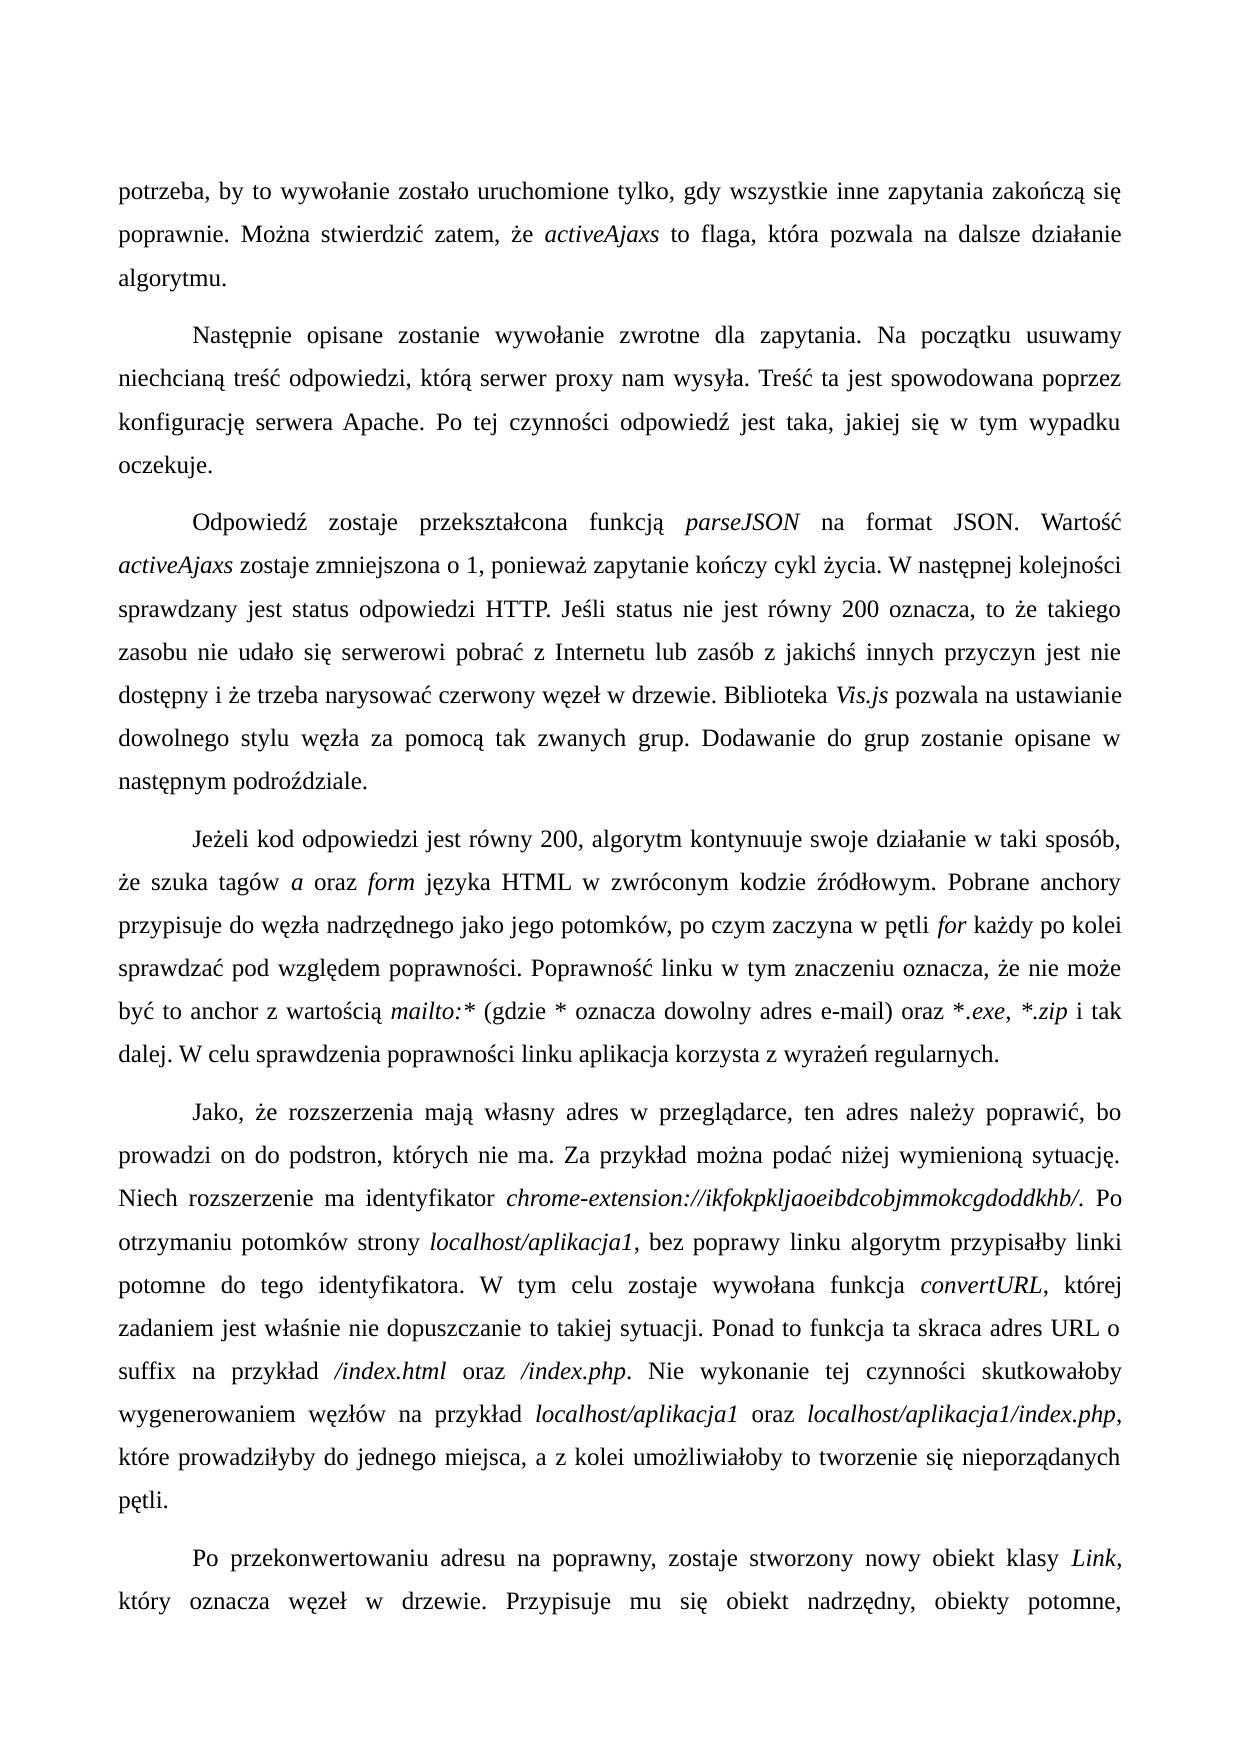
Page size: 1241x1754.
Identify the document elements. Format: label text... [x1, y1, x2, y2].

text Jeżeli kod odpowiedzi jest równy 200, algorytm kontynuuje swoje działanie w taki sposób, że szuka tagów a oraz form języka HTML w zwróconym kodzie źródłowym. Pobrane anchory przypisuje do węzła nadrzędnego jako jego potomków, po czym zaczyna w pętli for każdy po kolei sprawdzać pod względem poprawności. Poprawność linku w tym znaczeniu oznacza, że nie może być to anchor z wartością mailto:* (gdzie * oznacza dowolny adres e-mail) oraz *.exe, *.zip i tak dalej. W celu sprawdzenia poprawności linku aplikacja korzysta z wyrażeń regularnych. [118, 824, 1122, 1068]
text Po przekonwertowaniu adresu na poprawny, zostaje stworzony nowy obiekt klasy Link, który oznacza węzeł w drzewie. Przypisuje mu się obiekt nadrzędny, obiekty potomne, [118, 1543, 1122, 1615]
text Następnie opisane zostanie wywołanie zwrotne dla zapytania. Na początku usuwamy niechcianą treść odpowiedzi, którą serwer proxy nam wysyła. Treść ta jest spowodowana poprzez konfigurację serwera Apache. Po tej czynności odpowiedź jest taka, jakiej się w tym wypadku oczekuje. [118, 320, 1122, 478]
text Jako, że rozszerzenia mają własny adres w przeglądarce, ten adres należy poprawić, bo prowadzi on do podstron, których nie ma. Za przykład można podać niżej wymienioną sytuację. Niech rozszerzenie ma identyfikator chrome-extension://ikfokpkljaoeibdcobjmmokcgdoddkhb/. Po otrzymaniu potomków strony localhost/aplikacja1, bez poprawy linku algorytm przypisałby linki potomne do tego identyfikatora. W tym celu zostaje wywołana funkcja convertURL, której zadaniem jest właśnie nie dopuszczanie to takiej sytuacji. Ponad to funkcja ta skraca adres URL o suffix na przykład /index.html oraz /index.php. Nie wykonanie tej czynności skutkowałoby wygenerowaniem węzłów na przykład localhost/aplikacja1 oraz localhost/aplikacja1/index.php, które prowadziłyby do jednego miejsca, a z kolei umożliwiałoby to tworzenie się nieporządanych pętli. [118, 1097, 1122, 1514]
text Odpowiedź zostaje przekształcona funkcją parseJSON na format JSON. Wartość activeAjaxs zostaje zmniejszona o 1, ponieważ zapytanie kończy cykl życia. W następnej kolejności sprawdzany jest status odpowiedzi HTTP. Jeśli status nie jest równy 200 oznacza, to że takiego zasobu nie udało się serwerowi pobrać z Internetu lub zasób z jakichś innych przyczyn jest nie dostępny i że trzeba narysować czerwony węzeł w drzewie. Biblioteka Vis.js pozwala na ustawianie dowolnego stylu węzła za pomocą tak zwanych grup. Dodawanie do grup zostanie opisane w następnym podroździale. [118, 507, 1122, 795]
text potrzeba, by to wywołanie zostało uruchomione tylko, gdy wszystkie inne zapytania zakończą się poprawnie. Można stwierdzić zatem, że activeAjaxs to flaga, która pozwala na dalsze działanie algorytmu. [118, 176, 1122, 291]
